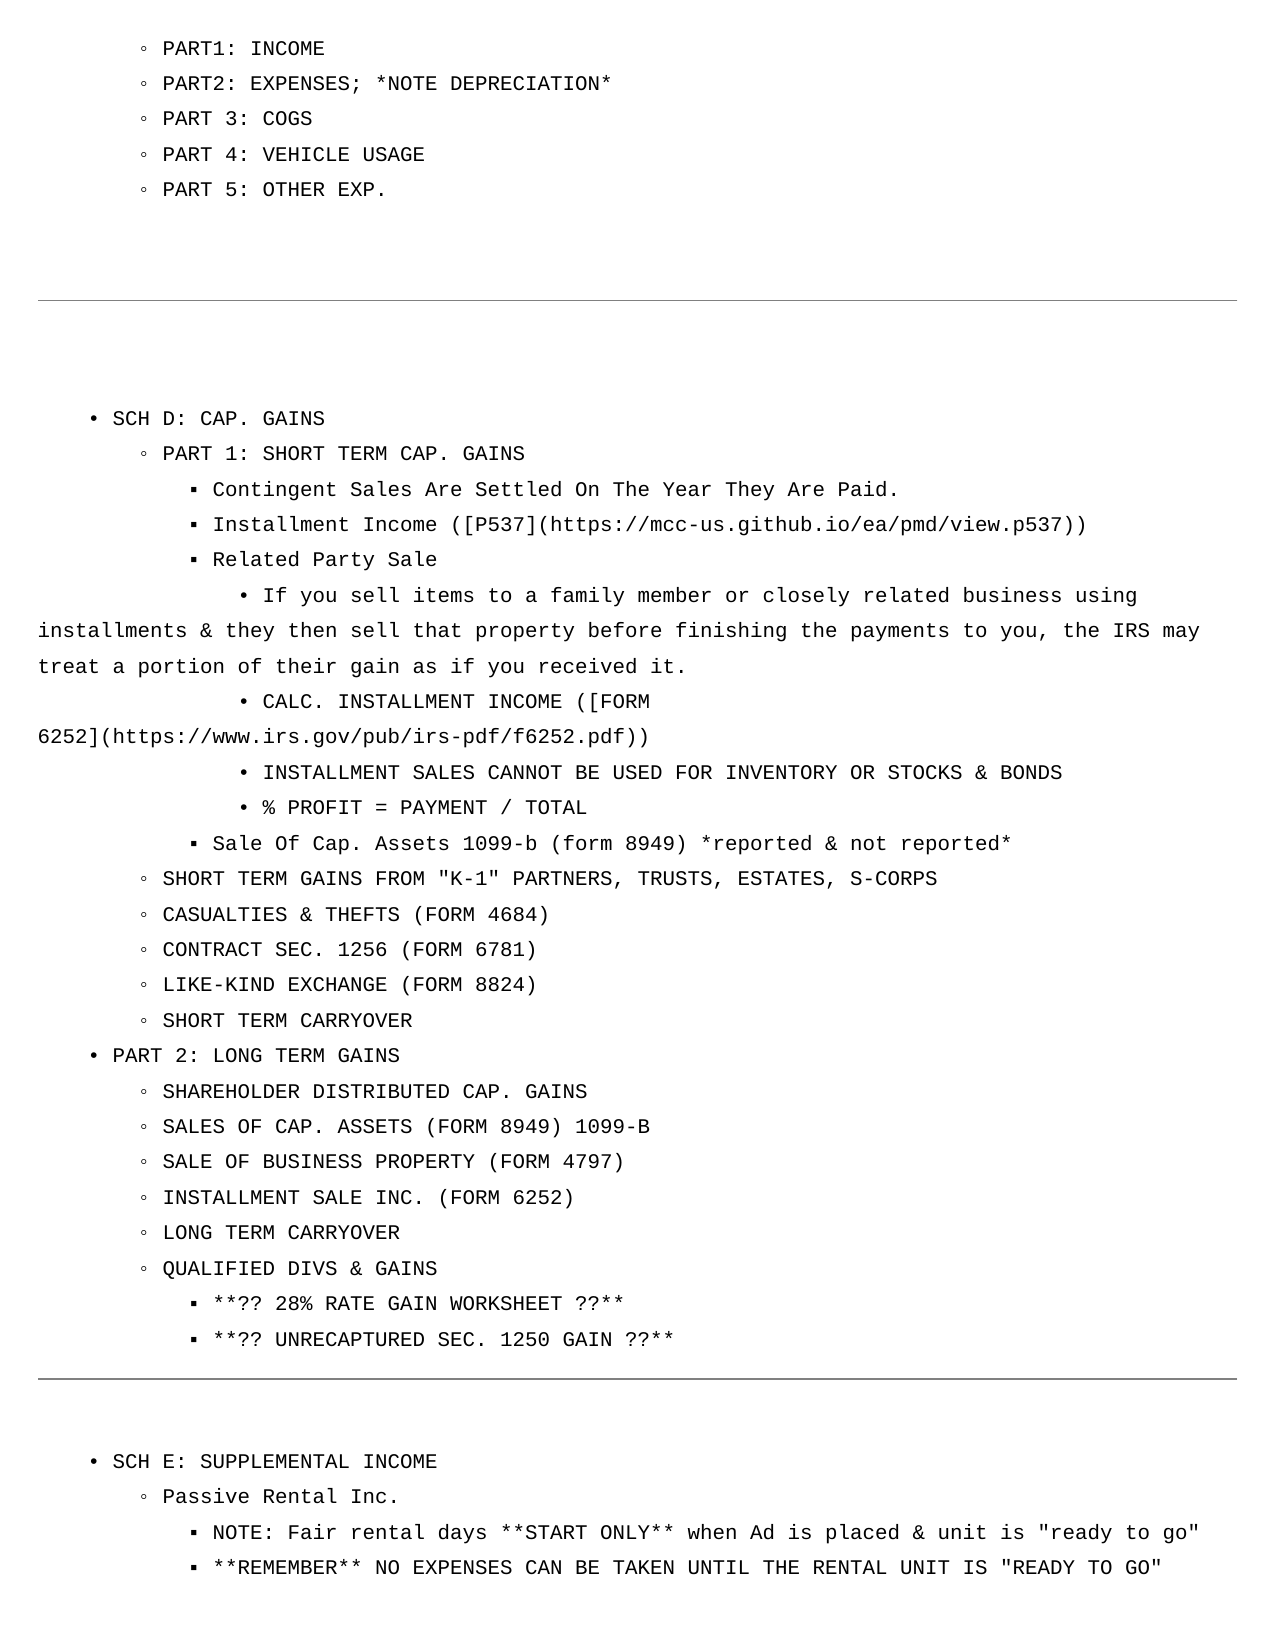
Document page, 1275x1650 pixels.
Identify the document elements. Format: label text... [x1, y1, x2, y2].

text • INSTALLMENT SALES CANNOT BE USED FOR INVENTORY OR STOCKS & BONDS [37, 762, 1237, 786]
text ◦ PART1: INCOME [37, 37, 1237, 61]
text ◦ LIKE-KIND EXCHANGE (FORM 8824) [37, 974, 1237, 998]
text ▪ NOTE: Fair rental days **START ONLY** when Ad is placed & unit is "ready to go" [37, 1522, 1237, 1545]
text • CALC. INSTALLMENT INCOME ([FORM 6252](https://www.irs.gov/pub/irs-pdf/f6252.pdf)) [37, 691, 1237, 750]
text • If you sell items to a family member or closely related business using installments & they then sell that property before finishing the payments to you, the IRS may treat a portion of their gain as if you received it. [37, 585, 1237, 679]
text ◦ PART 4: VEHICLE USAGE [37, 144, 1237, 167]
text ◦ CASUALTIES & THEFTS (FORM 4684) [37, 903, 1237, 927]
text ▪ **?? UNRECAPTURED SEC. 1250 GAIN ??** [37, 1328, 1237, 1352]
text ◦ PART 5: OTHER EXP. [37, 179, 1237, 203]
text ◦ CONTRACT SEC. 1256 (FORM 6781) [37, 939, 1237, 963]
text ◦ INSTALLMENT SALE INC. (FORM 6252) [37, 1187, 1237, 1211]
text ▪ Installment Income ([P537](https://mcc-us.github.io/ea/pmd/view.p537)) [37, 514, 1237, 538]
text ◦ PART2: EXPENSES; *NOTE DEPRECIATION* [37, 73, 1237, 97]
text ▪ Related Party Sale [37, 549, 1237, 573]
text • PART 2: LONG TERM GAINS [37, 1045, 1237, 1069]
text ◦ SALES OF CAP. ASSETS (FORM 8949) 1099-B [37, 1116, 1237, 1140]
text ◦ QUALIFIED DIVS & GAINS [37, 1258, 1237, 1281]
text • % PROFIT = PAYMENT / TOTAL [37, 797, 1237, 821]
text ◦ PART 3: COGS [37, 108, 1237, 132]
text ◦ SHORT TERM CARRYOVER [37, 1010, 1237, 1033]
text ◦ LONG TERM CARRYOVER [37, 1222, 1237, 1246]
text • SCH D: CAP. GAINS [37, 408, 1237, 431]
text ▪ **?? 28% RATE GAIN WORKSHEET ??** [37, 1293, 1237, 1317]
text ◦ PART 1: SHORT TERM CAP. GAINS [37, 443, 1237, 467]
text ◦ SHORT TERM GAINS FROM "K-1" PARTNERS, TRUSTS, ESTATES, S-CORPS [37, 868, 1237, 892]
text ▪ **REMEMBER** NO EXPENSES CAN BE TAKEN UNTIL THE RENTAL UNIT IS "READY TO GO" [37, 1557, 1237, 1581]
text ◦ Passive Rental Inc. [37, 1486, 1237, 1510]
text • SCH E: SUPPLEMENTAL INCOME [37, 1451, 1237, 1474]
text ◦ SALE OF BUSINESS PROPERTY (FORM 4797) [37, 1151, 1237, 1175]
text ◦ SHAREHOLDER DISTRIBUTED CAP. GAINS [37, 1081, 1237, 1104]
text ▪ Sale Of Cap. Assets 1099-b (form 8949) *reported & not reported* [37, 833, 1237, 856]
text ▪ Contingent Sales Are Settled On The Year They Are Paid. [37, 478, 1237, 502]
